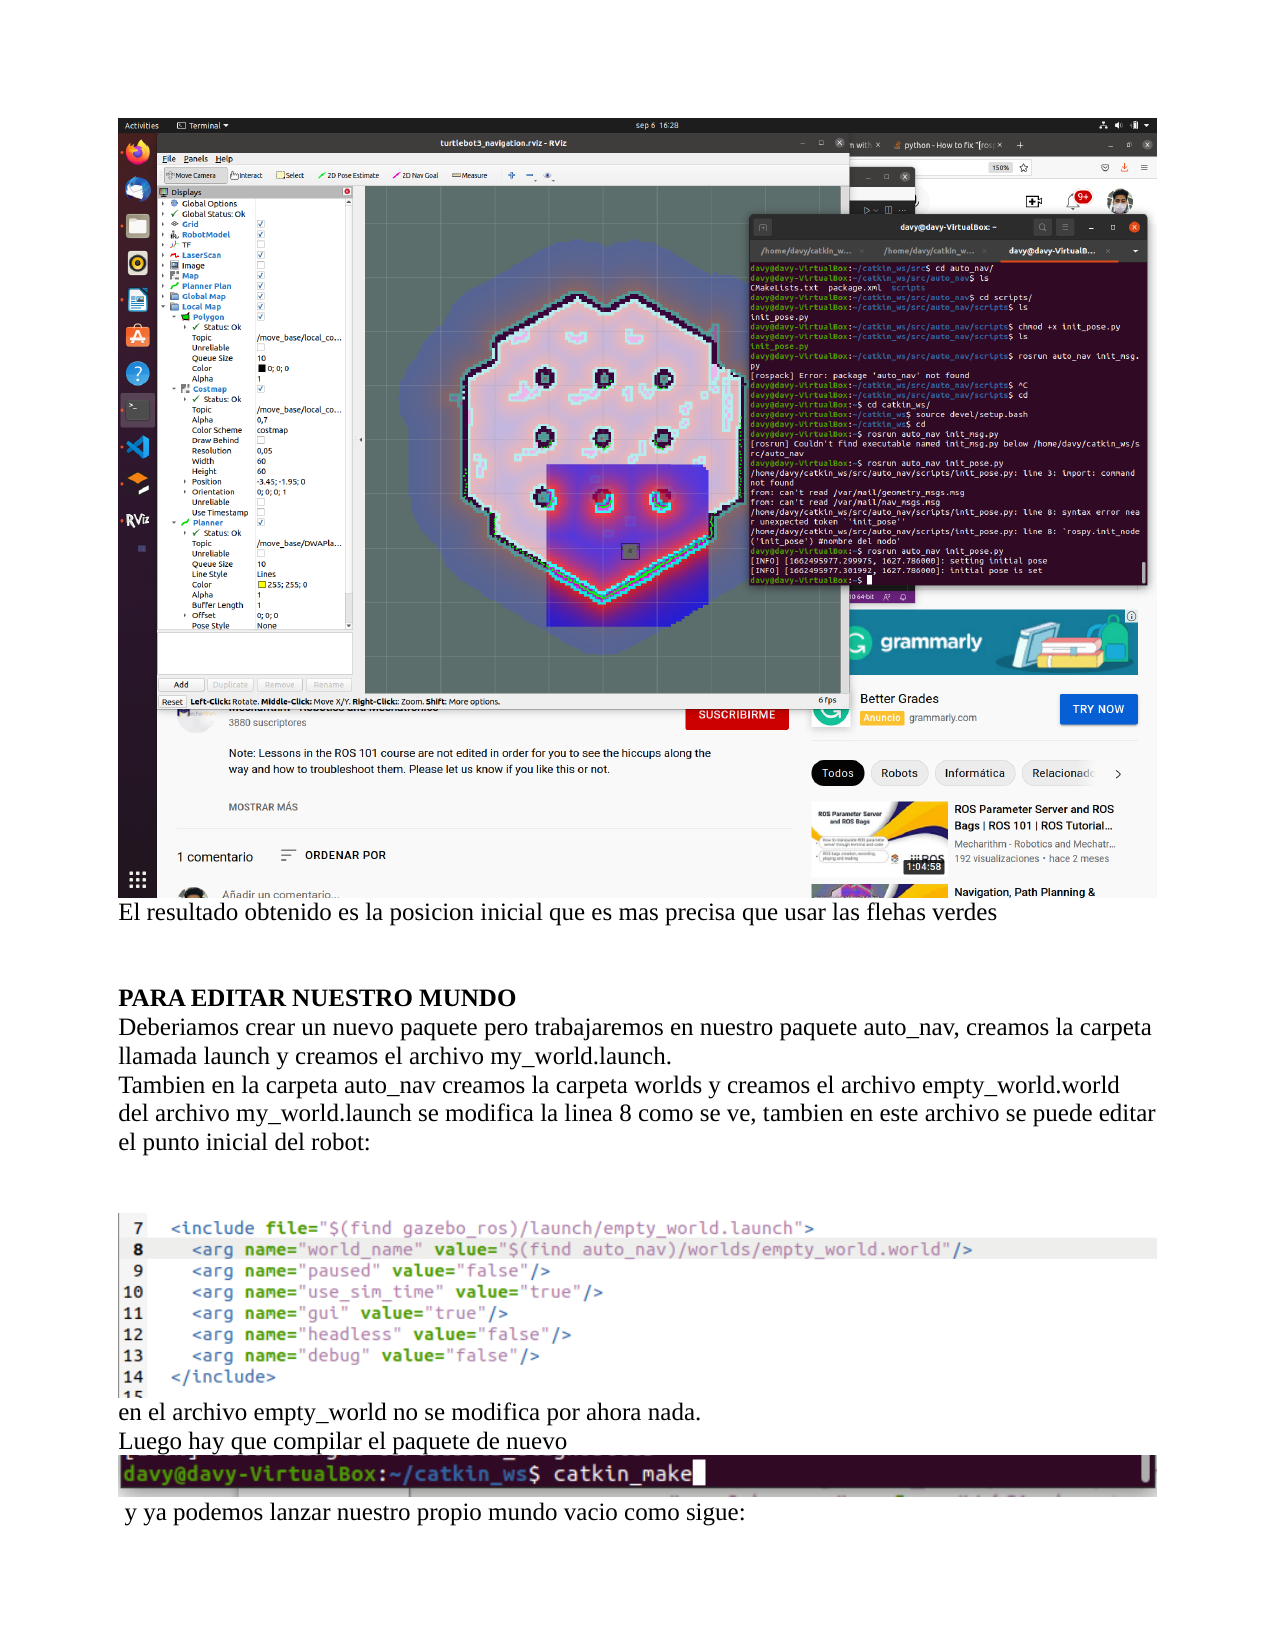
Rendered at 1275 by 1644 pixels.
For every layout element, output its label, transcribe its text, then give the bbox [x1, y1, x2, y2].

text y ya podemos lanzar nuestro propio mundo vacio como sigue: [118, 1497, 1157, 1526]
picture [118, 1213, 1157, 1398]
picture [118, 118, 1157, 898]
picture [118, 1455, 1157, 1497]
text Deberiamos crear un nuevo paquete pero trabajaremos en nuestro paquete auto_nav, creamos la carpeta llamada launch y creamos el archivo my_world.launch. [118, 1012, 1157, 1070]
text del archivo my_world.launch se modifica la linea 8 como se ve, tambien en este archivo se puede editar el punto inicial del robot: [118, 1098, 1157, 1156]
text El resultado obtenido es la posicion inicial que es mas precisa que usar las flehas verdes [118, 898, 1157, 926]
text en el archivo empty_world no se modifica por ahora nada. [118, 1398, 1157, 1426]
text Tambien en la carpeta auto_nav creamos la carpeta worlds y creamos el archivo empty_world.world [118, 1070, 1157, 1098]
text Luego hay que compilar el paquete de nuevo [118, 1426, 1157, 1455]
text PARA EDITAR NUESTRO MUNDO [118, 983, 1157, 1012]
